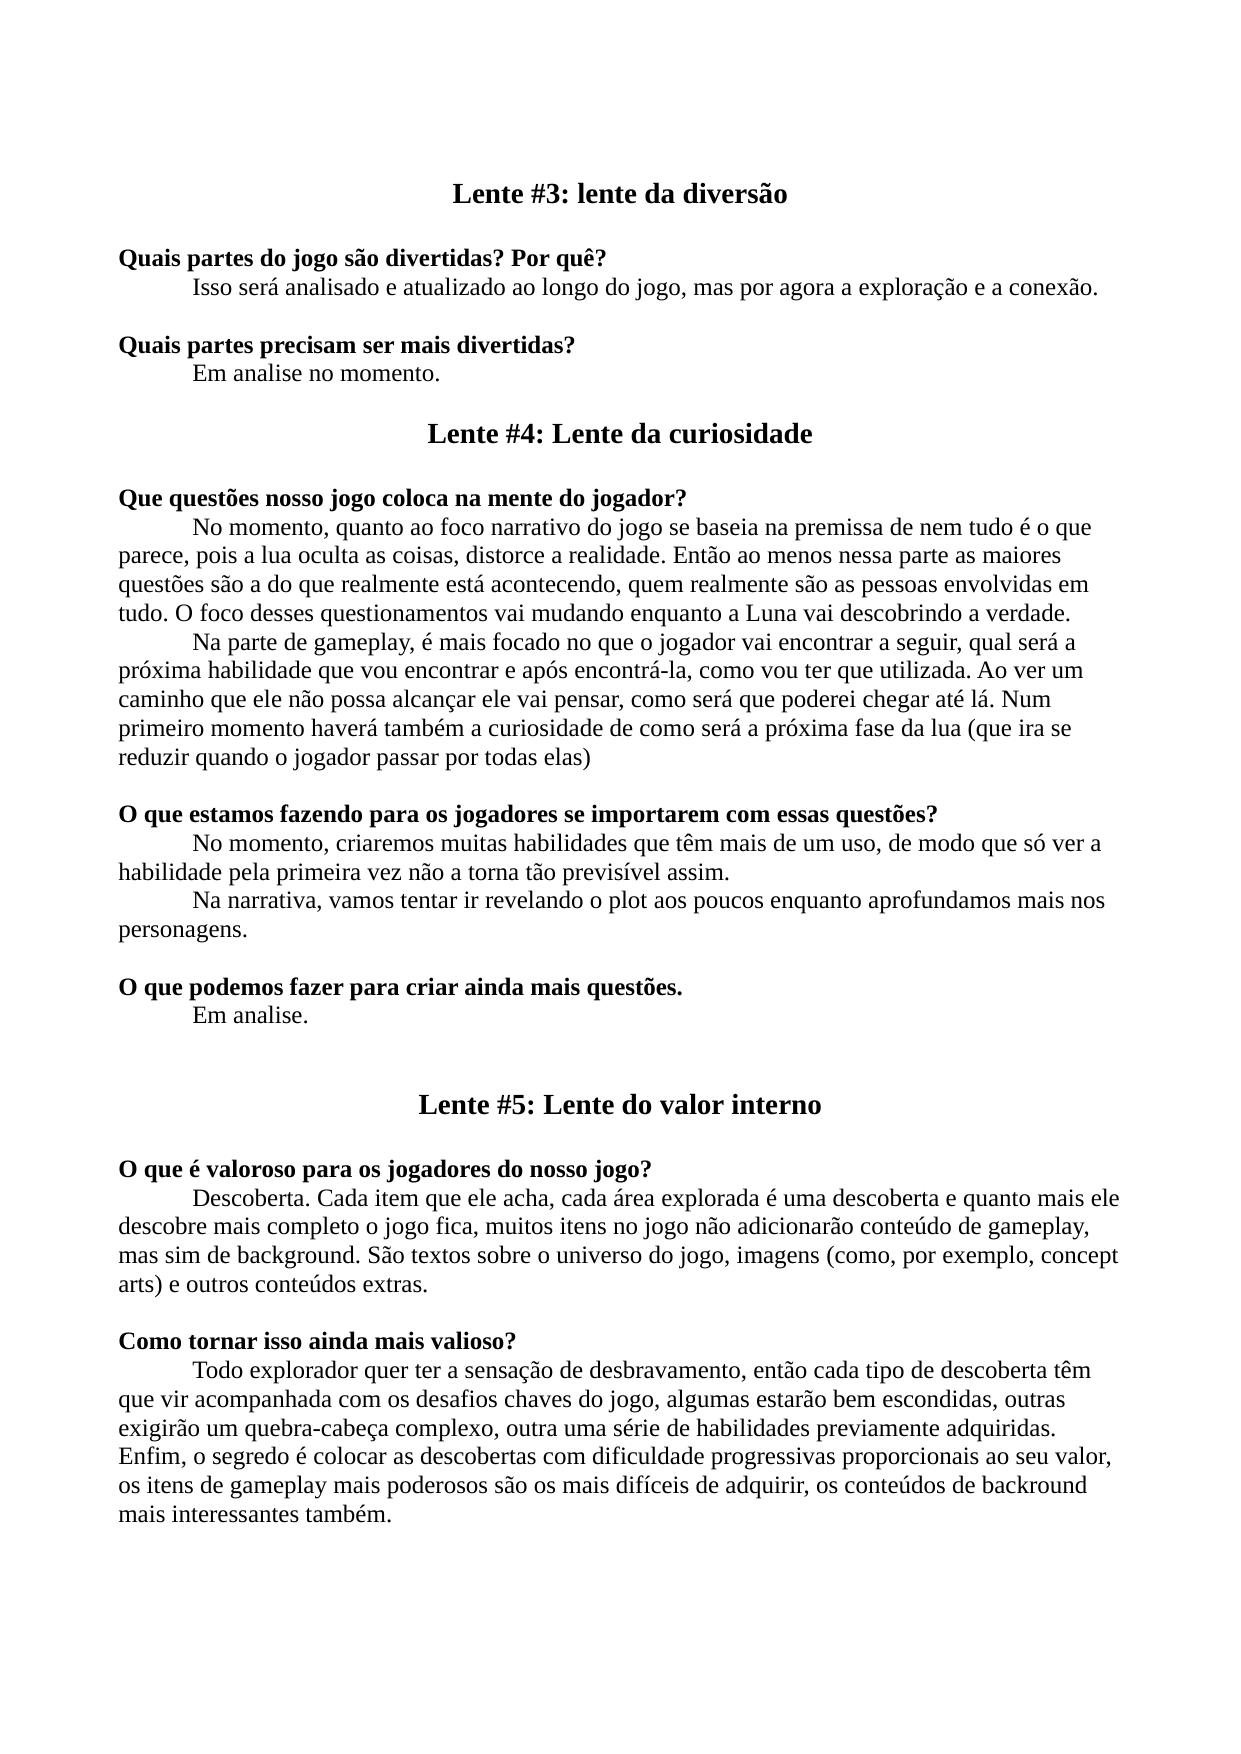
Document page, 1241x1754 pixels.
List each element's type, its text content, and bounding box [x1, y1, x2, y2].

text Na narrativa, vamos tentar ir revelando o plot aos poucos enquanto aprofundamos mais nos personagens. [118, 886, 1122, 943]
text Descoberta. Cada item que ele acha, cada área explorada é uma descoberta e quanto mais ele descobre mais completo o jogo fica, muitos itens no jogo não adicionarão conteúdo de gameplay, mas sim de background. São textos sobre o universo do jogo, imagens (como, por exemplo, concept arts) e outros conteúdos extras. [118, 1183, 1122, 1298]
text O que podemos fazer para criar ainda mais questões. [118, 972, 1122, 1001]
text Em analise. [118, 1001, 1122, 1029]
text Quais partes do jogo são divertidas? Por quê? [118, 243, 1122, 272]
text Lente #5: Lente do valor interno [118, 1087, 1122, 1120]
text O que estamos fazendo para os jogadores se importarem com essas questões? [118, 799, 1122, 828]
text Quais partes precisam ser mais divertidas? [118, 330, 1122, 358]
text Na parte de gameplay, é mais focado no que o jogador vai encontrar a seguir, qual será a próxima habilidade que vou encontrar e após encontrá-la, como vou ter que utilizada. Ao ver um caminho que ele não possa alcançar ele vai pensar, como será que poderei chegar até lá. Num primeiro momento haverá também a curiosidade de como será a próxima fase da lua (que ira se reduzir quando o jogador passar por todas elas) [118, 627, 1122, 771]
text Lente #3: lente da diversão [118, 176, 1122, 210]
text Todo explorador quer ter a sensação de desbravamento, então cada tipo de descoberta têm que vir acompanhada com os desafios chaves do jogo, algumas estarão bem escondidas, outras exigirão um quebra-cabeça complexo, outra uma série de habilidades previamente adquiridas. Enfim, o segredo é colocar as descobertas com dificuldade progressivas proporcionais ao seu valor, os itens de gameplay mais poderosos são os mais difíceis de adquirir, os conteúdos de backround mais interessantes também. [118, 1355, 1122, 1528]
text Que questões nosso jogo coloca na mente do jogador? [118, 483, 1122, 512]
text No momento, quanto ao foco narrativo do jogo se baseia na premissa de nem tudo é o que parece, pois a lua oculta as coisas, distorce a realidade. Então ao menos nessa parte as maiores questões são a do que realmente está acontecendo, quem realmente são as pessoas envolvidas em tudo. O foco desses questionamentos vai mudando enquanto a Luna vai descobrindo a verdade. [118, 512, 1122, 627]
text O que é valoroso para os jogadores do nosso jogo? [118, 1154, 1122, 1183]
text No momento, criaremos muitas habilidades que têm mais de um uso, de modo que só ver a habilidade pela primeira vez não a torna tão previsível assim. [118, 828, 1122, 886]
text Lente #4: Lente da curiosidade [118, 416, 1122, 449]
text Como tornar isso ainda mais valioso? [118, 1326, 1122, 1355]
text Em analise no momento. [118, 358, 1122, 387]
text Isso será analisado e atualizado ao longo do jogo, mas por agora a exploração e a conexão. [118, 272, 1122, 301]
